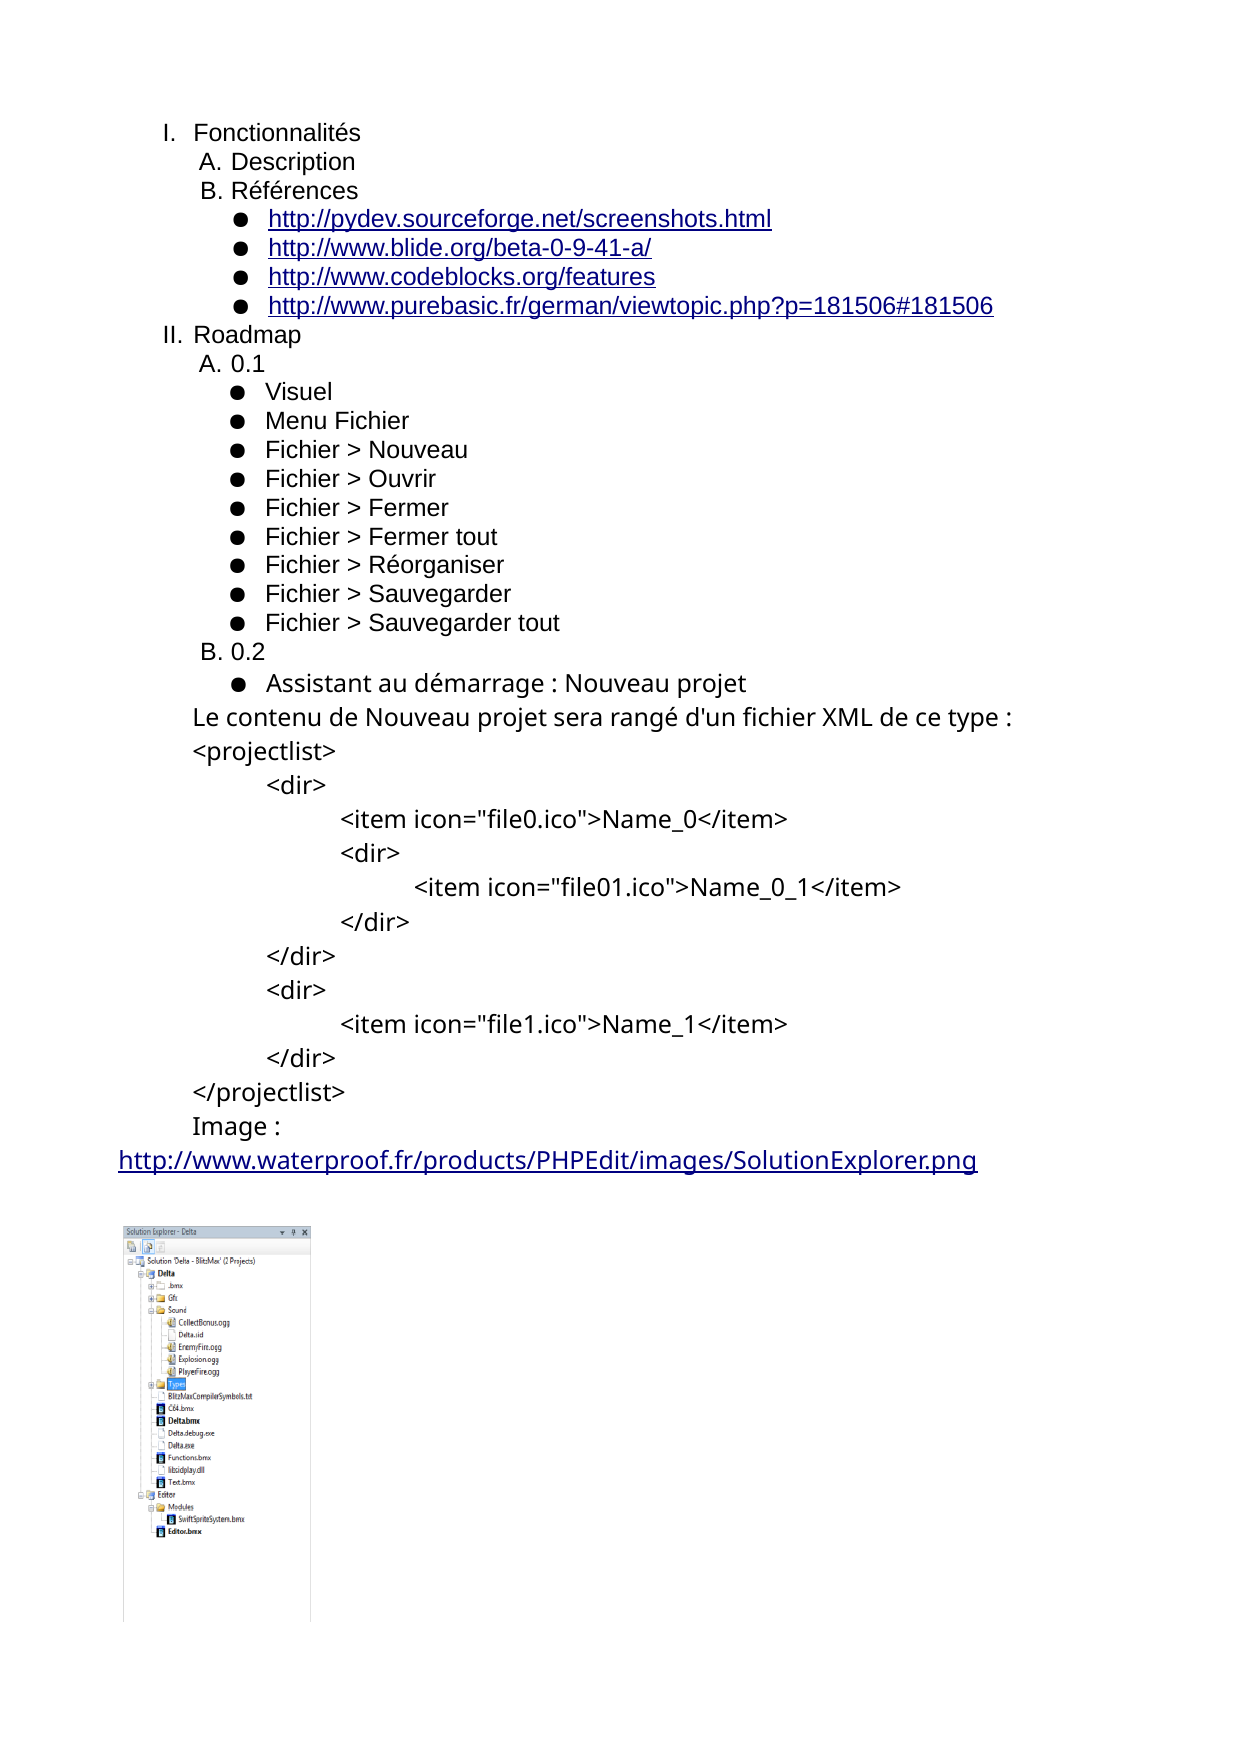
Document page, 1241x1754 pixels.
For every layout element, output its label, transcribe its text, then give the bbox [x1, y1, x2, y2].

list Roadmap [156, 320, 1122, 348]
text <item icon="file0.ico">Name_0</item> [118, 802, 1122, 836]
list Description [193, 147, 1122, 176]
text </dir> [118, 938, 1122, 972]
text <dir> [118, 836, 1122, 870]
text <dir> [118, 972, 1122, 1006]
list Fichier > Réorganiser [227, 550, 1122, 579]
text <item icon="file01.ico">Name_0_1</item> [118, 870, 1122, 904]
list http://www.purebasic.fr/german/viewtopic.php?p=181506#181506 [231, 291, 1122, 320]
list Fichier > Sauvegarder tout [227, 608, 1122, 637]
list Fichier > Ouvrir [227, 464, 1122, 493]
list Menu Fichier [227, 406, 1122, 435]
list http://pydev.sourceforge.net/screenshots.html [231, 204, 1122, 233]
text <projectlist> [118, 734, 1122, 768]
text </dir> [118, 904, 1122, 938]
list Références [193, 176, 1122, 204]
list Fichier > Nouveau [227, 435, 1122, 464]
list Fichier > Fermer tout [227, 522, 1122, 550]
text </projectlist> [118, 1074, 1122, 1108]
list 0.2 [193, 637, 1122, 666]
list http://www.codeblocks.org/features [231, 262, 1122, 291]
text <dir> [118, 768, 1122, 802]
list Visuel [227, 377, 1122, 406]
list http://www.blide.org/beta-0-9-41-a/ [231, 233, 1122, 262]
list Fonctionnalités [156, 118, 1122, 147]
text </dir> [118, 1040, 1122, 1074]
text Le contenu de Nouveau projet sera rangé d'un fichier XML de ce type : [118, 700, 1122, 734]
list Assistant au démarrage : Nouveau projet [266, 666, 1122, 700]
text Image : http://www.waterproof.fr/products/PHPEdit/images/SolutionExplorer.png [118, 1108, 1122, 1177]
list 0.1 [193, 348, 1122, 377]
list Fichier > Sauvegarder [227, 579, 1122, 608]
text <item icon="file1.ico">Name_1</item> [118, 1006, 1122, 1040]
list Fichier > Fermer [227, 493, 1122, 522]
